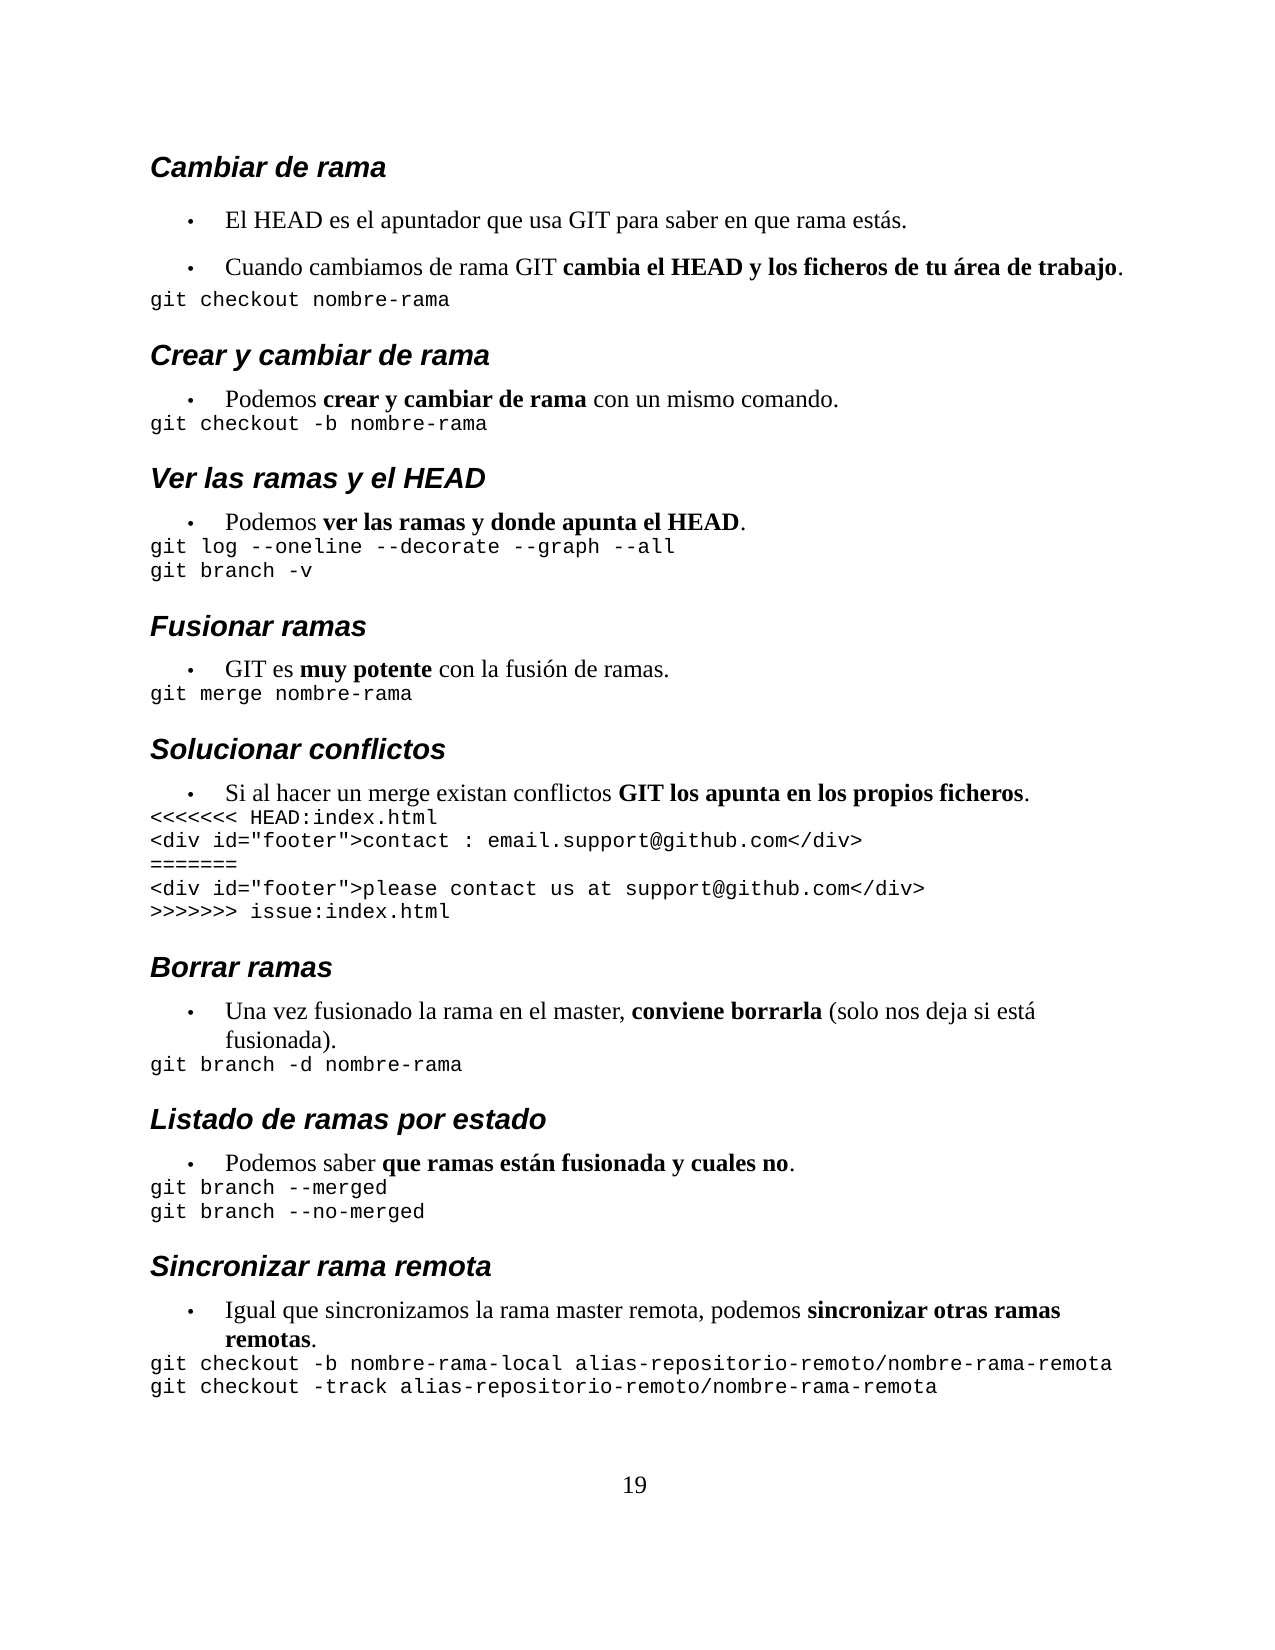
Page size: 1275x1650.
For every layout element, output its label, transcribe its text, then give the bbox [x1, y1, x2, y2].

text git merge nombre-rama [150, 683, 1125, 707]
text git log --oneline --decorate --graph --all [150, 536, 1125, 560]
subtitle Solucionar conflictos [150, 732, 1125, 766]
subtitle Crear y cambiar de rama [150, 338, 1125, 372]
subtitle Listado de ramas por estado [150, 1102, 1125, 1136]
text <div id="footer">contact : email.support@github.com</div> [150, 830, 1125, 854]
text >>>>>>> issue:index.html [150, 901, 1125, 925]
text <<<<<<< HEAD:index.html [150, 807, 1125, 830]
list Igual que sincronizamos la rama master remota, podemos sincronizar otras ramas remotas. [187, 1295, 1125, 1353]
list Una vez fusionado la rama en el master, conviene borrarla (solo nos deja si está fusionada). [187, 996, 1125, 1053]
subtitle Cambiar de rama [150, 150, 1125, 183]
text git checkout -b nombre-rama-local alias-repositorio-remoto/nombre-rama-remota [150, 1353, 1125, 1376]
text git checkout nombre-rama [150, 289, 1125, 313]
list GIT es muy potente con la fusión de ramas. [187, 654, 1125, 683]
text git checkout -b nombre-rama [150, 413, 1125, 436]
list Podemos crear y cambiar de rama con un mismo comando. [187, 384, 1125, 413]
text git checkout -track alias-repositorio-remoto/nombre-rama-remota [150, 1376, 1125, 1400]
subtitle Sincronizar rama remota [150, 1249, 1125, 1283]
text git branch --merged [150, 1177, 1125, 1201]
text git branch --no-merged [150, 1201, 1125, 1224]
list Si al hacer un merge existan conflictos GIT los apunta en los propios ficheros. [187, 778, 1125, 807]
list Podemos saber que ramas están fusionada y cuales no. [187, 1148, 1125, 1177]
text git branch -v [150, 560, 1125, 583]
text <div id="footer">please contact us at support@github.com</div> [150, 878, 1125, 901]
list Podemos ver las ramas y donde apunta el HEAD. [187, 507, 1125, 536]
list Cuando cambiamos de rama GIT cambia el HEAD y los ficheros de tu área de trabajo. [187, 252, 1125, 280]
text git branch -d nombre-rama [150, 1053, 1125, 1077]
subtitle Ver las ramas y el HEAD [150, 461, 1125, 495]
subtitle Borrar ramas [150, 950, 1125, 983]
text ======= [150, 854, 1125, 878]
list El HEAD es el apuntador que usa GIT para saber en que rama estás. [187, 205, 1125, 234]
subtitle Fusionar ramas [150, 608, 1125, 642]
